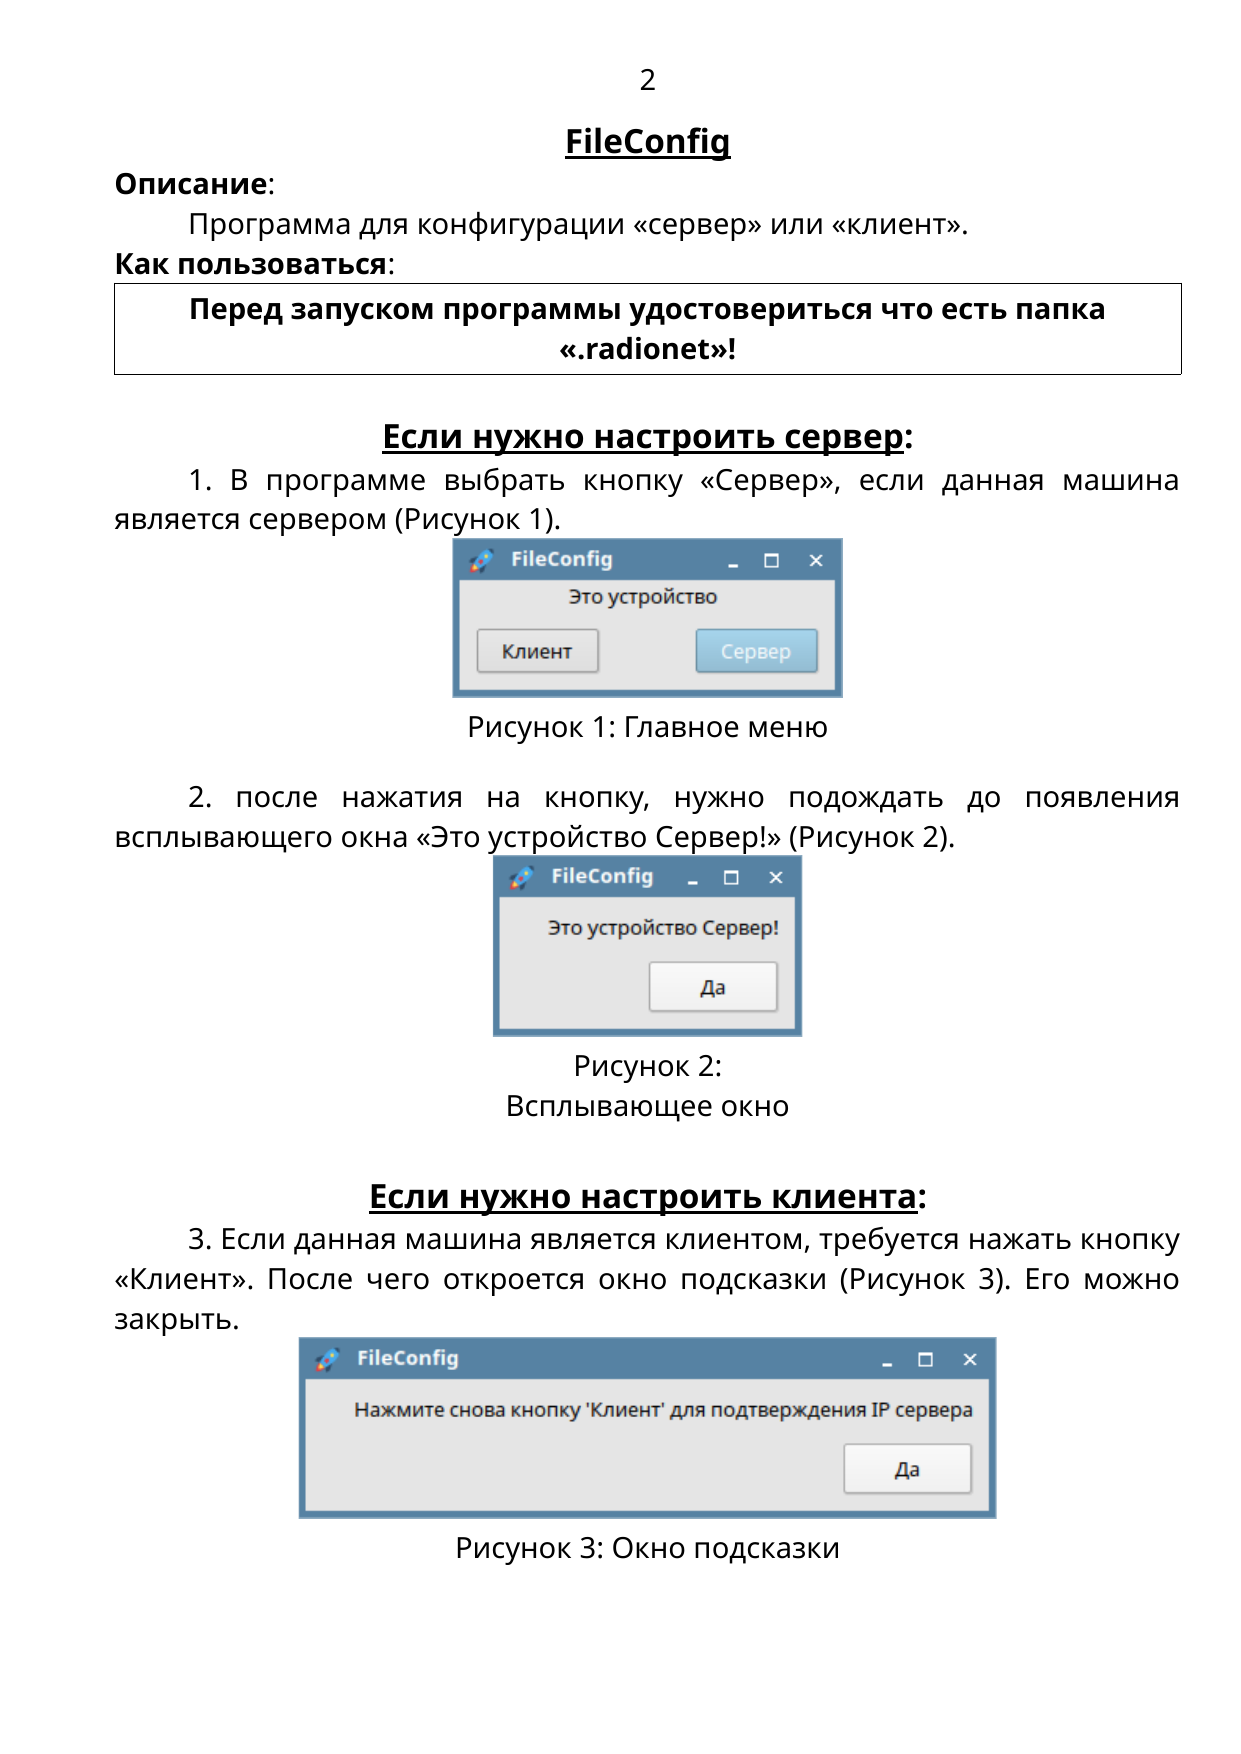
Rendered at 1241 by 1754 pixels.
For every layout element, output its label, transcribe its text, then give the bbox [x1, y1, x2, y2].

text Рисунок 2: Всплывающее окно [493, 1037, 802, 1125]
table_header Перед запуском программы удостовериться что есть папка «.radionet»! [115, 284, 1181, 373]
text Рисунок 1: Главное меню [452, 698, 843, 746]
text 1. В программе выбрать кнопку «Сервер», если данная машина является сервером (Рисунок 1). [114, 459, 1181, 538]
picture [492, 855, 803, 1037]
text Если нужно настроить сервер: [114, 413, 1181, 459]
text Описание: [114, 163, 1181, 203]
text Рисунок 3: Окно подсказки [298, 1519, 997, 1567]
text Программа для конфигурации «сервер» или «клиент». [114, 203, 1181, 243]
text 3. Если данная машина является клиентом, требуется нажать кнопку «Клиент». После чего откроется окно подсказки (Рисунок 3). Его можно закрыть. [114, 1218, 1181, 1338]
picture [298, 1337, 997, 1519]
text FileConfig [114, 118, 1181, 163]
text Как пользоваться: [114, 243, 1181, 283]
text 2. после нажатия на кнопку, нужно подождать до появления всплывающего окна «Это устройство Сервер!» (Рисунок 2). [114, 776, 1181, 856]
picture [452, 538, 843, 698]
text Если нужно настроить клиента: [114, 1173, 1181, 1218]
